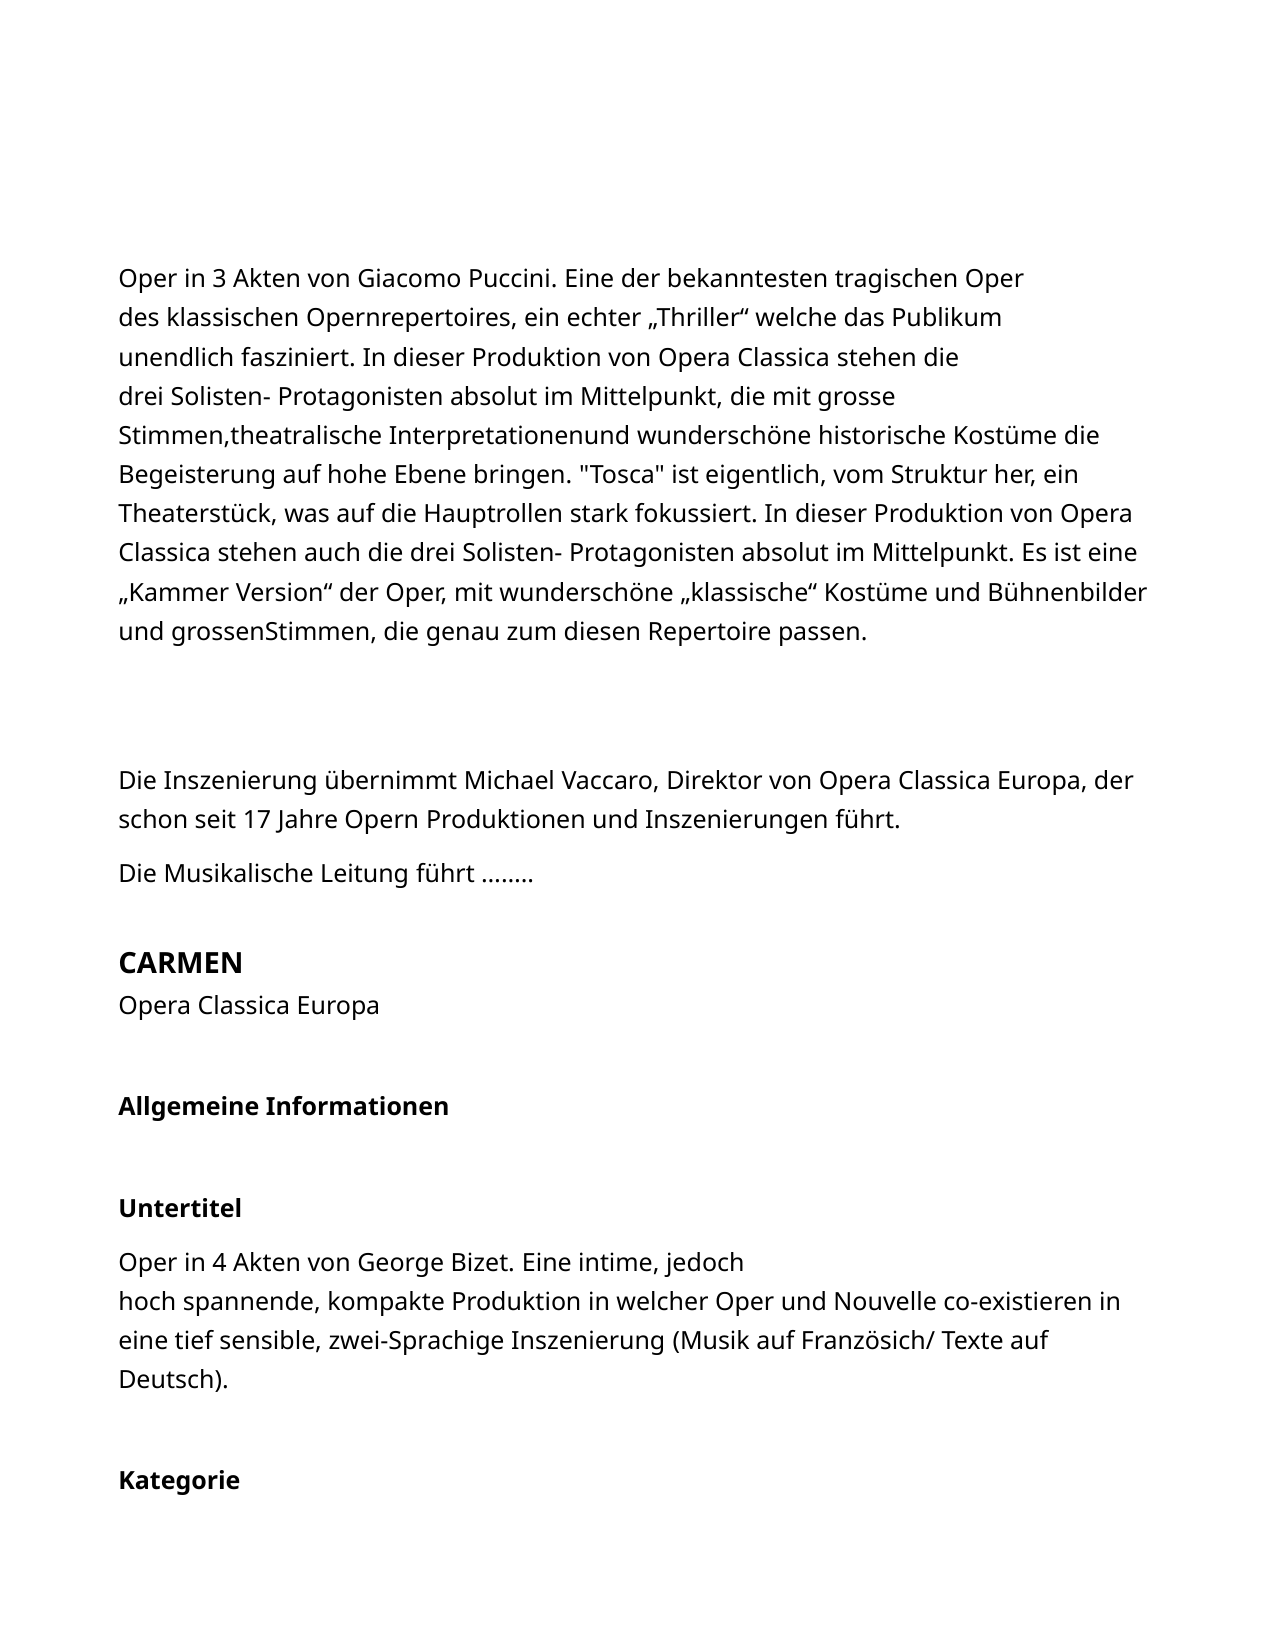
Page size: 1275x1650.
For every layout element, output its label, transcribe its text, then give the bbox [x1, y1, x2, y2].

text Oper in 3 Akten von Giacomo Puccini. Eine der bekanntesten tragischen Oper des klassischen Opernrepertoires, ein echter „Thriller“ welche das Publikum unendlich fasziniert. In dieser Produktion von Opera Classica stehen die drei Solisten- Protagonisten absolut im Mittelpunkt, die mit grosse Stimmen,theatralische Interpretationenund wunderschöne historische Kostüme die Begeisterung auf hohe Ebene bringen. "Tosca" ist eigentlich, vom Struktur her, ein Theaterstück, was auf die Hauptrollen stark fokussiert. In dieser Produktion von Opera Classica stehen auch die drei Solisten- Protagonisten absolut im Mittelpunkt. Es ist eine „Kammer Version“ der Oper, mit wunderschöne „klassische“ Kostüme und Bühnenbilder und grossenStimmen, die genau zum diesen Repertoire passen. [118, 261, 1157, 647]
text Die Inszenierung übernimmt Michael Vaccaro, Direktor von Opera Classica Europa, der schon seit 17 Jahre Opern Produktionen und Inszenierungen führt. [118, 762, 1157, 836]
text Kategorie [118, 1463, 1157, 1497]
text CARMEN [118, 942, 1157, 982]
text Oper in 4 Akten von George Bizet. Eine intime, jedoch hoch spannende, kompakte Produktion in welcher Oper und Nouvelle co-existieren in eine tief sensible, zwei-Sprachige Inszenierung (Musik auf Französich/ Texte auf Deutsch). [118, 1244, 1157, 1396]
text Untertitel [118, 1190, 1157, 1224]
text Allgemeine Informationen [118, 1089, 1157, 1123]
text Opera Classica Europa [118, 988, 1157, 1022]
text Die Musikalische Leitung führt …….. [118, 855, 1157, 889]
